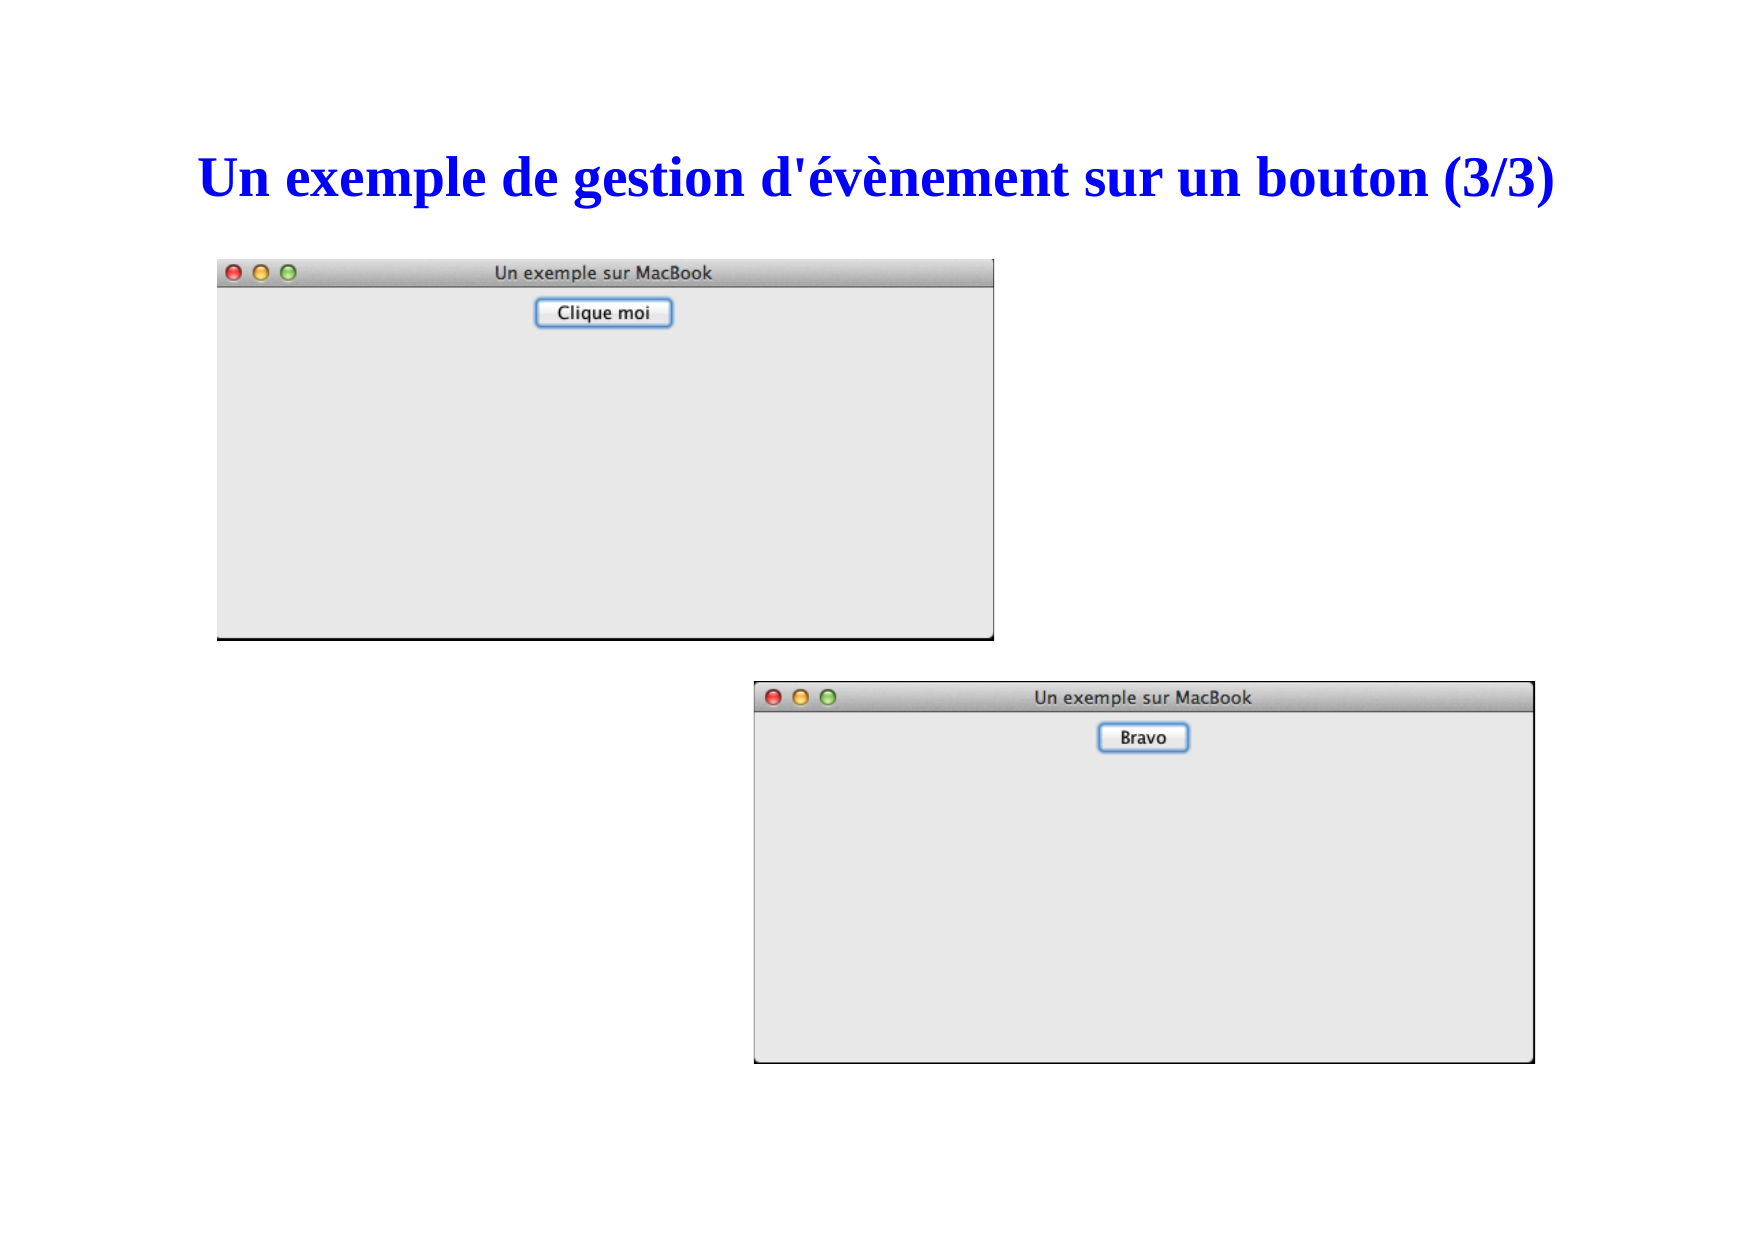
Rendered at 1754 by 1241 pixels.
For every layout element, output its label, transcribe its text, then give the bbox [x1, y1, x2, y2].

subtitle Un exemple de gestion d'évènement sur un bouton (3/3) [118, 143, 1636, 209]
picture [217, 259, 995, 641]
picture [753, 681, 1535, 1064]
